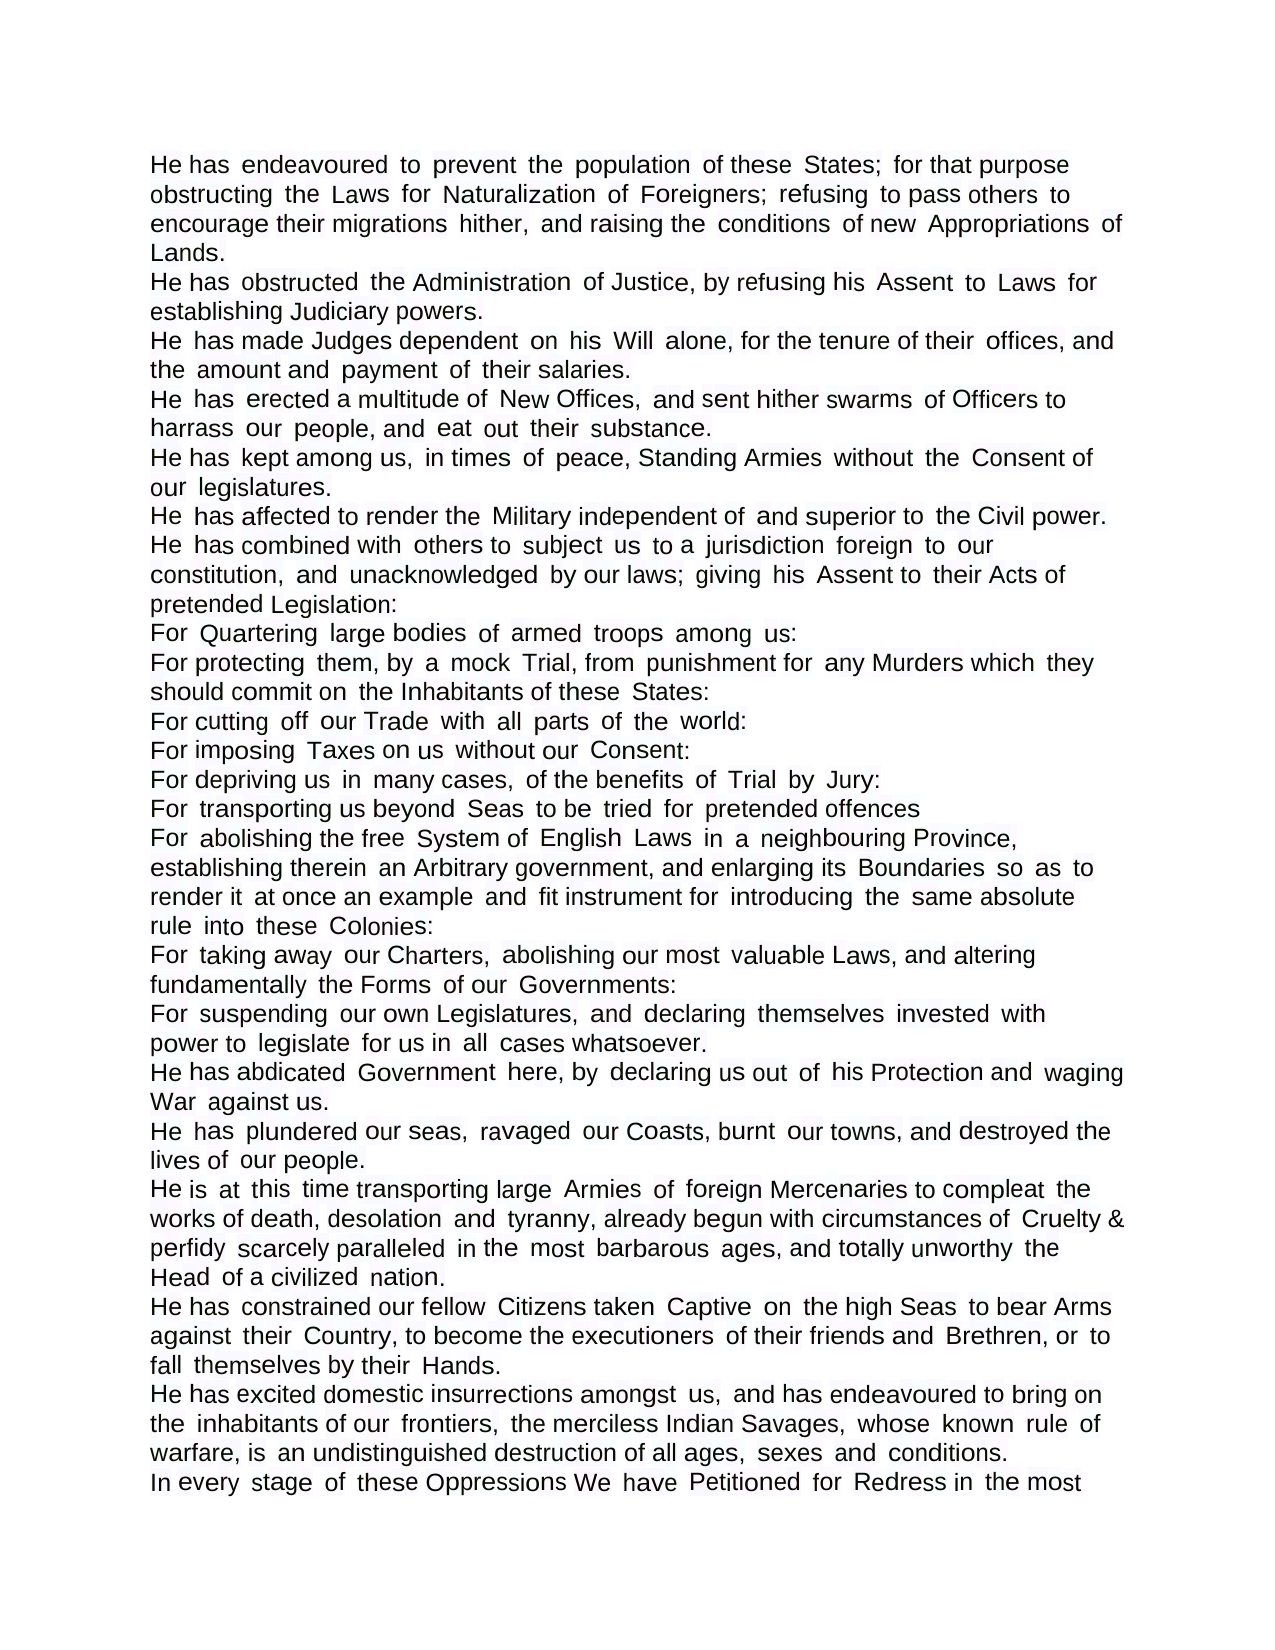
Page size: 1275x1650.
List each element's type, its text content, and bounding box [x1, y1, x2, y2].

text He has erected a multitude of New Offices, and sent hither swarms of Officers to harrass our people, and eat out their substance. [150, 384, 1125, 443]
text For cutting off our Trade with all parts of the world: [615, 706, 680, 735]
text He has excited domestic insurrections amongst us, and has endeavoured to bring on the inhabitants of our frontiers, the merciless Indian Savages, whose known rule of warfare, is an undistinguished destruction of all ages, sexes and conditions. [823, 1379, 900, 1467]
text He has abdicated Government here, by declaring us out of his Protection and waging War against us. [150, 1057, 1125, 1116]
text For cutting off our Trade with all parts of the world: [221, 706, 294, 735]
text For Quartering large bodies of armed troops among us: [797, 618, 1125, 648]
text He has constrained our fellow Citizens taken Captive on the high Seas to bear Arms against their Country, to become the executioners of their friends and Brethren, or to fall themselves by their Hands. [398, 1292, 1125, 1379]
text For Quartering large bodies of armed troops among us: [739, 618, 790, 648]
text For suspending our own Legislatures, and declaring themselves invested with power to legislate for us in all cases whatsoever. [700, 999, 1125, 1057]
text For transporting us beyond Seas to be tried for pretended offences [624, 794, 718, 823]
text He has plundered our seas, ravaged our Coasts, burnt our towns, and destroyed the lives of our people. [173, 1116, 221, 1174]
text He is at this time transporting large Armies of foreign Mercenaries to compleat the works of death, desolation and tyranny, already begun with circumstances of Cruelty & perfidy scarcely paralleled in the most barbarous ages, and totally unworthy the Head of a civilized nation. [150, 1174, 1125, 1292]
text He has combined with others to subject us to a jurisdiction foreign to our constitution, and unacknowledged by our laws; giving his Assent to their Acts of pretended Legislation: [263, 531, 350, 618]
text He has kept among us, in times of peace, Standing Armies without the Consent of our legislatures. [203, 443, 249, 501]
text He has endeavoured to prevent the population of these States; for that purpose obstructing the Laws for Naturalization of Foreigners; refusing to pass others to encourage their migrations hither, and raising the conditions of new Appropriations of Lands. [150, 150, 1125, 267]
text For depriving us in many cases, of the benefits of Trial by Jury: [881, 765, 1125, 794]
text For Quartering large bodies of armed troops among us: [466, 618, 511, 648]
text For suspending our own Legislatures, and declaring themselves invested with power to legislate for us in all cases whatsoever. [188, 999, 258, 1057]
text For protecting them, by a mock Trial, from punishment for any Murders which they should commit on the Inhabitants of these States: [703, 648, 1125, 706]
text For protecting them, by a mock Trial, from punishment for any Murders which they should commit on the Inhabitants of these States: [278, 648, 359, 706]
text For transporting us beyond Seas to be tried for pretended offences [332, 794, 401, 823]
text For abolishing the free System of English Laws in a neighbouring Province, establishing therein an Arbitrary government, and enlarging its Boundaries so as to render it at once an example and fit instrument for introducing the same absolute rule into these Colonies: [150, 823, 1125, 940]
text For transporting us beyond Seas to be tried for pretended offences [920, 794, 1125, 823]
text He has obstructed the Administration of Justice, by refusing his Assent to Laws for establishing Judiciary powers. [483, 267, 1125, 326]
text For Quartering large bodies of armed troops among us: [335, 618, 393, 648]
text For imposing Taxes on us without our Consent: [337, 735, 382, 765]
text For cutting off our Trade with all parts of the world: [747, 706, 1125, 735]
text For protecting them, by a mock Trial, from punishment for any Murders which they should commit on the Inhabitants of these States: [504, 648, 558, 706]
text For protecting them, by a mock Trial, from punishment for any Murders which they should commit on the Inhabitants of these States: [577, 648, 648, 706]
text He has excited domestic insurrections amongst us, and has endeavoured to bring on the inhabitants of our frontiers, the merciless Indian Savages, whose known rule of warfare, is an undistinguished destruction of all ages, sexes and conditions. [1001, 1379, 1125, 1467]
text He has made Judges dependent on his Will alone, for the tenure of their offices, and the amount and payment of their salaries. [631, 326, 1125, 384]
text He has kept among us, in times of peace, Standing Armies without the Consent of our legislatures. [325, 443, 1125, 501]
text For imposing Taxes on us without our Consent: [676, 735, 1125, 765]
text For imposing Taxes on us without our Consent: [528, 735, 570, 765]
text He has obstructed the Administration of Justice, by refusing his Assent to Laws for establishing Judiciary powers. [168, 267, 217, 326]
text He has plundered our seas, ravaged our Coasts, burnt our towns, and destroyed the lives of our people. [366, 1116, 1125, 1174]
text For cutting off our Trade with all parts of the world: [150, 706, 208, 735]
text He has combined with others to subject us to a jurisdiction foreign to our constitution, and unacknowledged by our laws; giving his Assent to their Acts of pretended Legislation: [397, 531, 1125, 618]
text For taking away our Charters, abolishing our most valuable Laws, and altering fundamentally the Forms of our Governments: [150, 940, 1125, 999]
